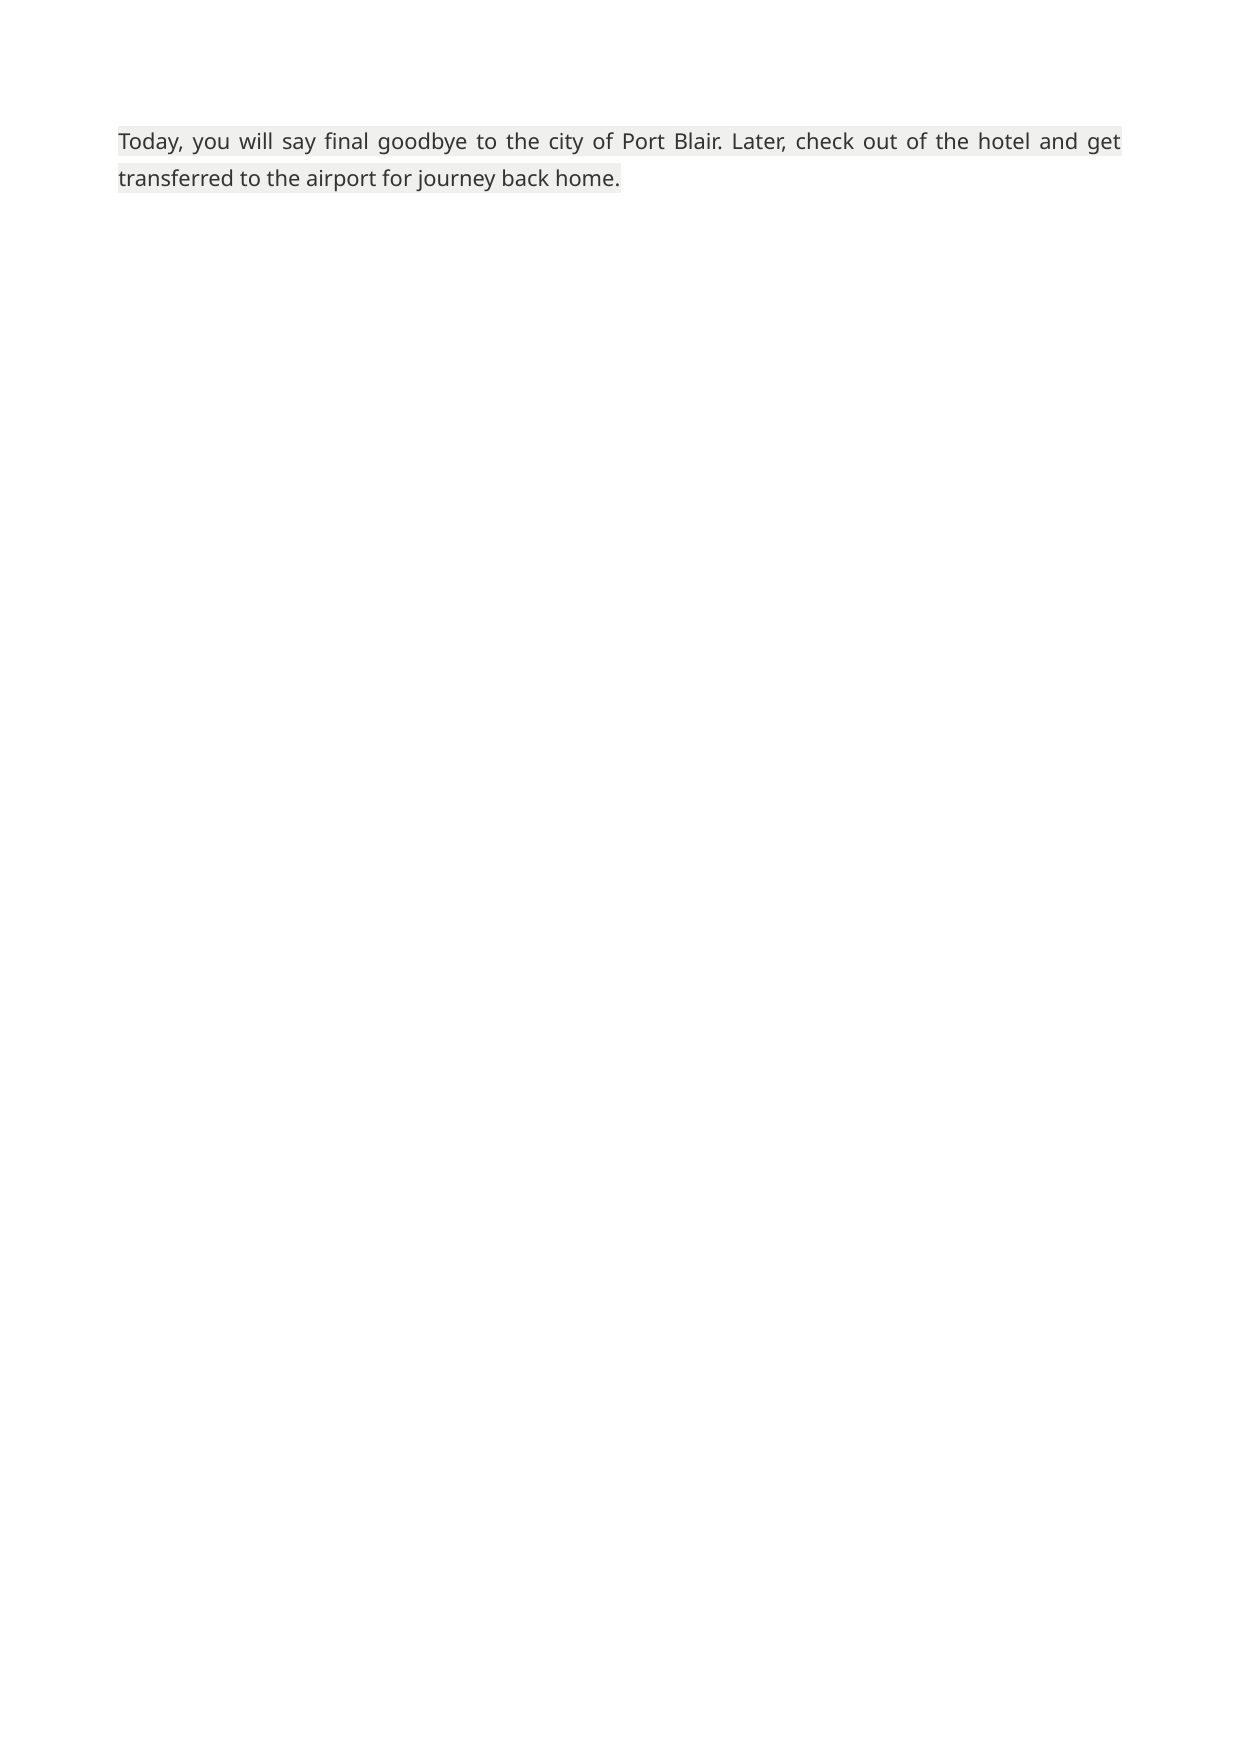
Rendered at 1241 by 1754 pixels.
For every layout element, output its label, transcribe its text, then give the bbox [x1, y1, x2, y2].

text Today, you will say final goodbye to the city of Port Blair. Later, check out of the hotel and get transferred to the airport for journey back home. [118, 118, 1122, 193]
